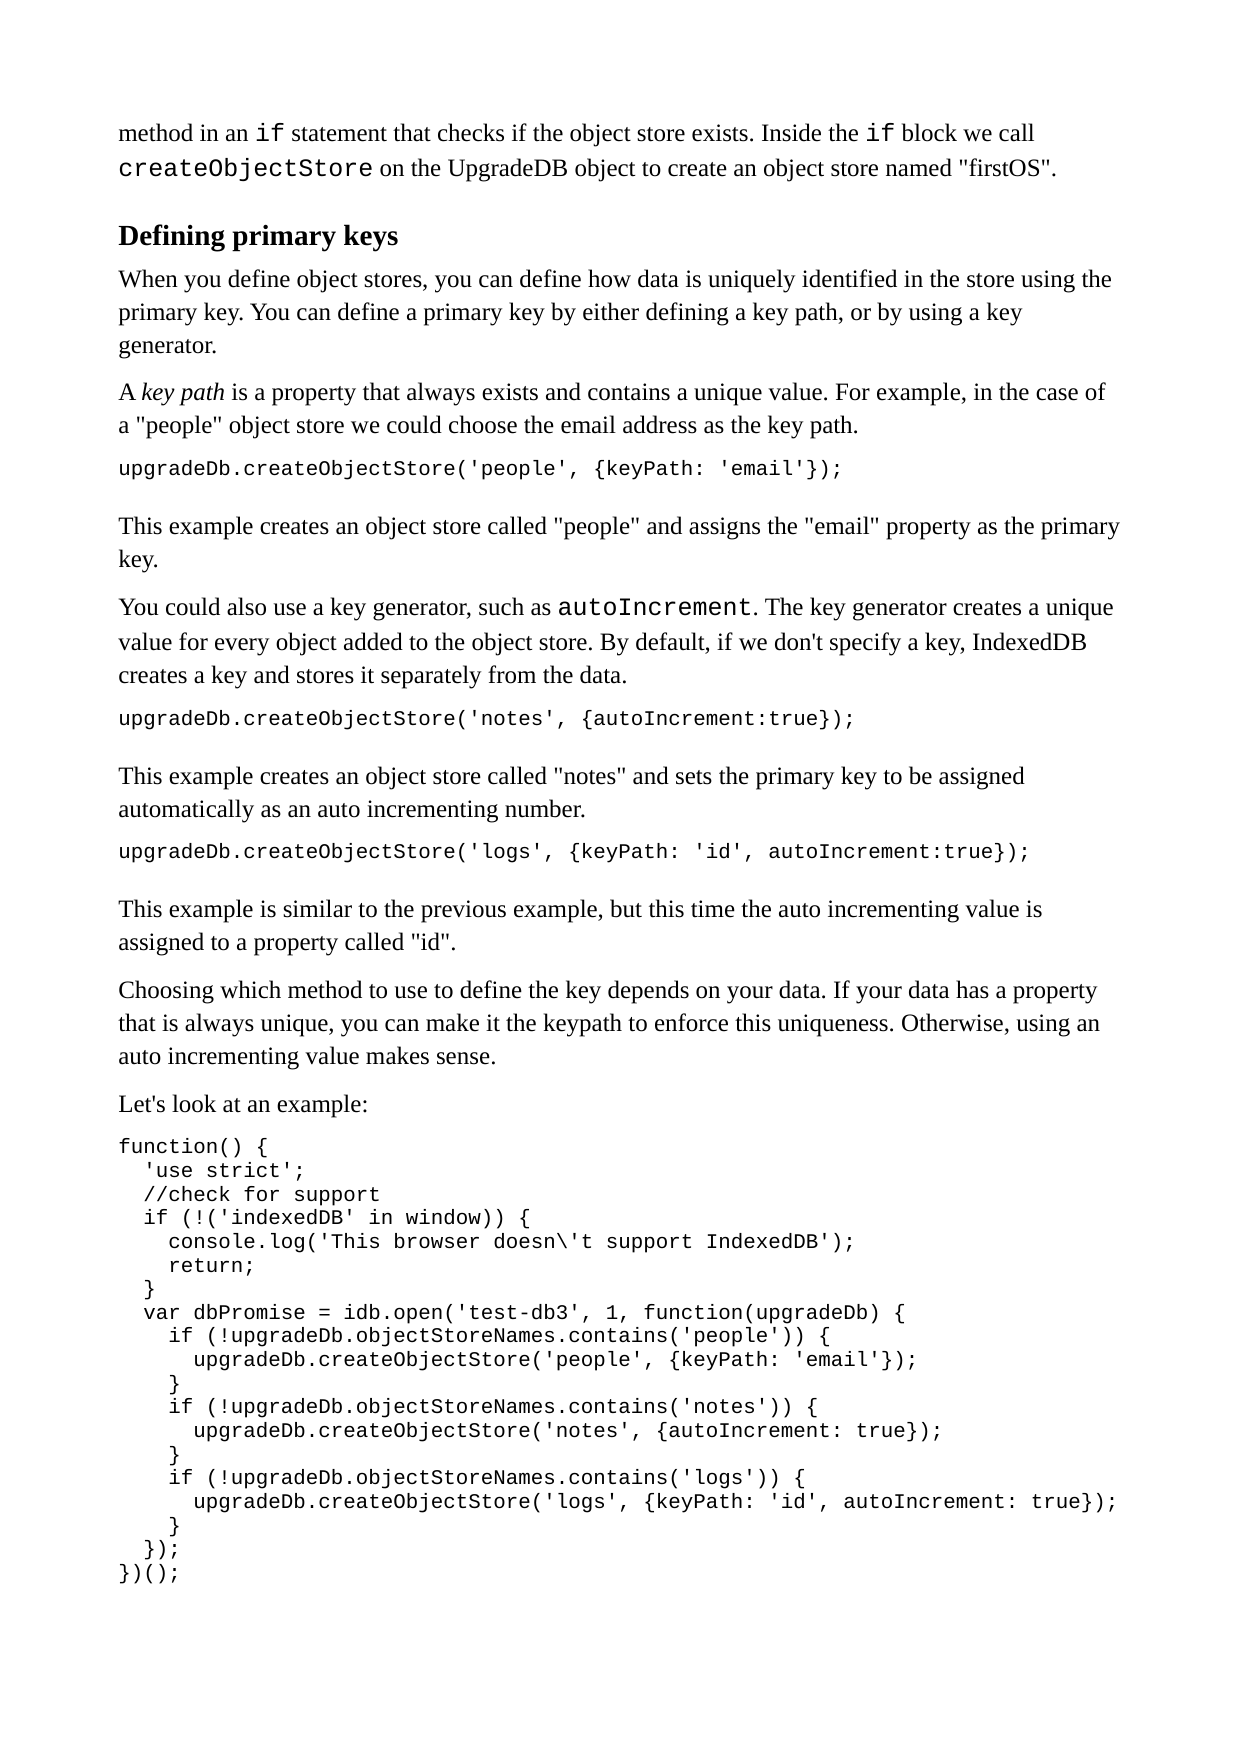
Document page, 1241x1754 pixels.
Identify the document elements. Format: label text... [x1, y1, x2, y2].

text } [118, 1444, 1122, 1467]
text function() { [118, 1136, 1122, 1160]
text Choosing which method to use to define the key depends on your data. If your data has a property that is always unique, you can make it the keypath to enforce this uniqueness. Otherwise, using an auto incrementing value makes sense. [118, 975, 1122, 1070]
text When you define object stores, you can define how data is uniquely identified in the store using the primary key. You can define a primary key by either defining a key path, or by using a key generator. [118, 264, 1122, 359]
subtitle Defining primary keys [118, 218, 1122, 251]
text upgradeDb.createObjectStore('notes', {autoIncrement: true}); [118, 1420, 1122, 1444]
text return; [118, 1254, 1122, 1278]
text Let's look at an example: [118, 1089, 1122, 1117]
text upgradeDb.createObjectStore('people', {keyPath: 'email'}); [118, 1349, 1122, 1373]
text console.log('This browser doesn\'t support IndexedDB'); [118, 1231, 1122, 1254]
text This example creates an object store called "notes" and sets the primary key to be assigned automatically as an auto incrementing number. [118, 761, 1122, 822]
text if (!upgradeDb.objectStoreNames.contains('people')) { [118, 1326, 1122, 1349]
text upgradeDb.createObjectStore('people', {keyPath: 'email'}); [118, 458, 1122, 482]
text upgradeDb.createObjectStore('logs', {keyPath: 'id', autoIncrement: true}); [118, 1491, 1122, 1515]
text A key path is a property that always exists and contains a unique value. For example, in the case of a "people" object store we could choose the email address as the key path. [118, 377, 1122, 439]
text }); [118, 1538, 1122, 1562]
text //check for support [118, 1184, 1122, 1207]
text if (!('indexedDB' in window)) { [118, 1207, 1122, 1231]
text } [118, 1373, 1122, 1396]
text upgradeDb.createObjectStore('notes', {autoIncrement:true}); [118, 708, 1122, 731]
text if (!upgradeDb.objectStoreNames.contains('logs')) { [118, 1467, 1122, 1491]
text } [118, 1515, 1122, 1538]
text method in an if statement that checks if the object store exists. Inside the if block we call createObjectStore on the UpgradeDB object to create an object store named "firstOS". [118, 118, 1122, 184]
text 'use strict'; [118, 1160, 1122, 1184]
text var dbPromise = idb.open('test-db3', 1, function(upgradeDb) { [118, 1302, 1122, 1326]
text upgradeDb.createObjectStore('logs', {keyPath: 'id', autoIncrement:true}); [118, 841, 1122, 865]
text })(); [118, 1562, 1122, 1586]
text This example creates an object store called "people" and assigns the "email" property as the primary key. [118, 511, 1122, 573]
text } [118, 1278, 1122, 1302]
text This example is similar to the previous example, but this time the auto incrementing value is assigned to a property called "id". [118, 894, 1122, 956]
text You could also use a key generator, such as autoIncrement. The key generator creates a unique value for every object added to the object store. By default, if we don't specify a key, IndexedDB creates a key and stores it separately from the data. [118, 592, 1122, 689]
text if (!upgradeDb.objectStoreNames.contains('notes')) { [118, 1396, 1122, 1420]
